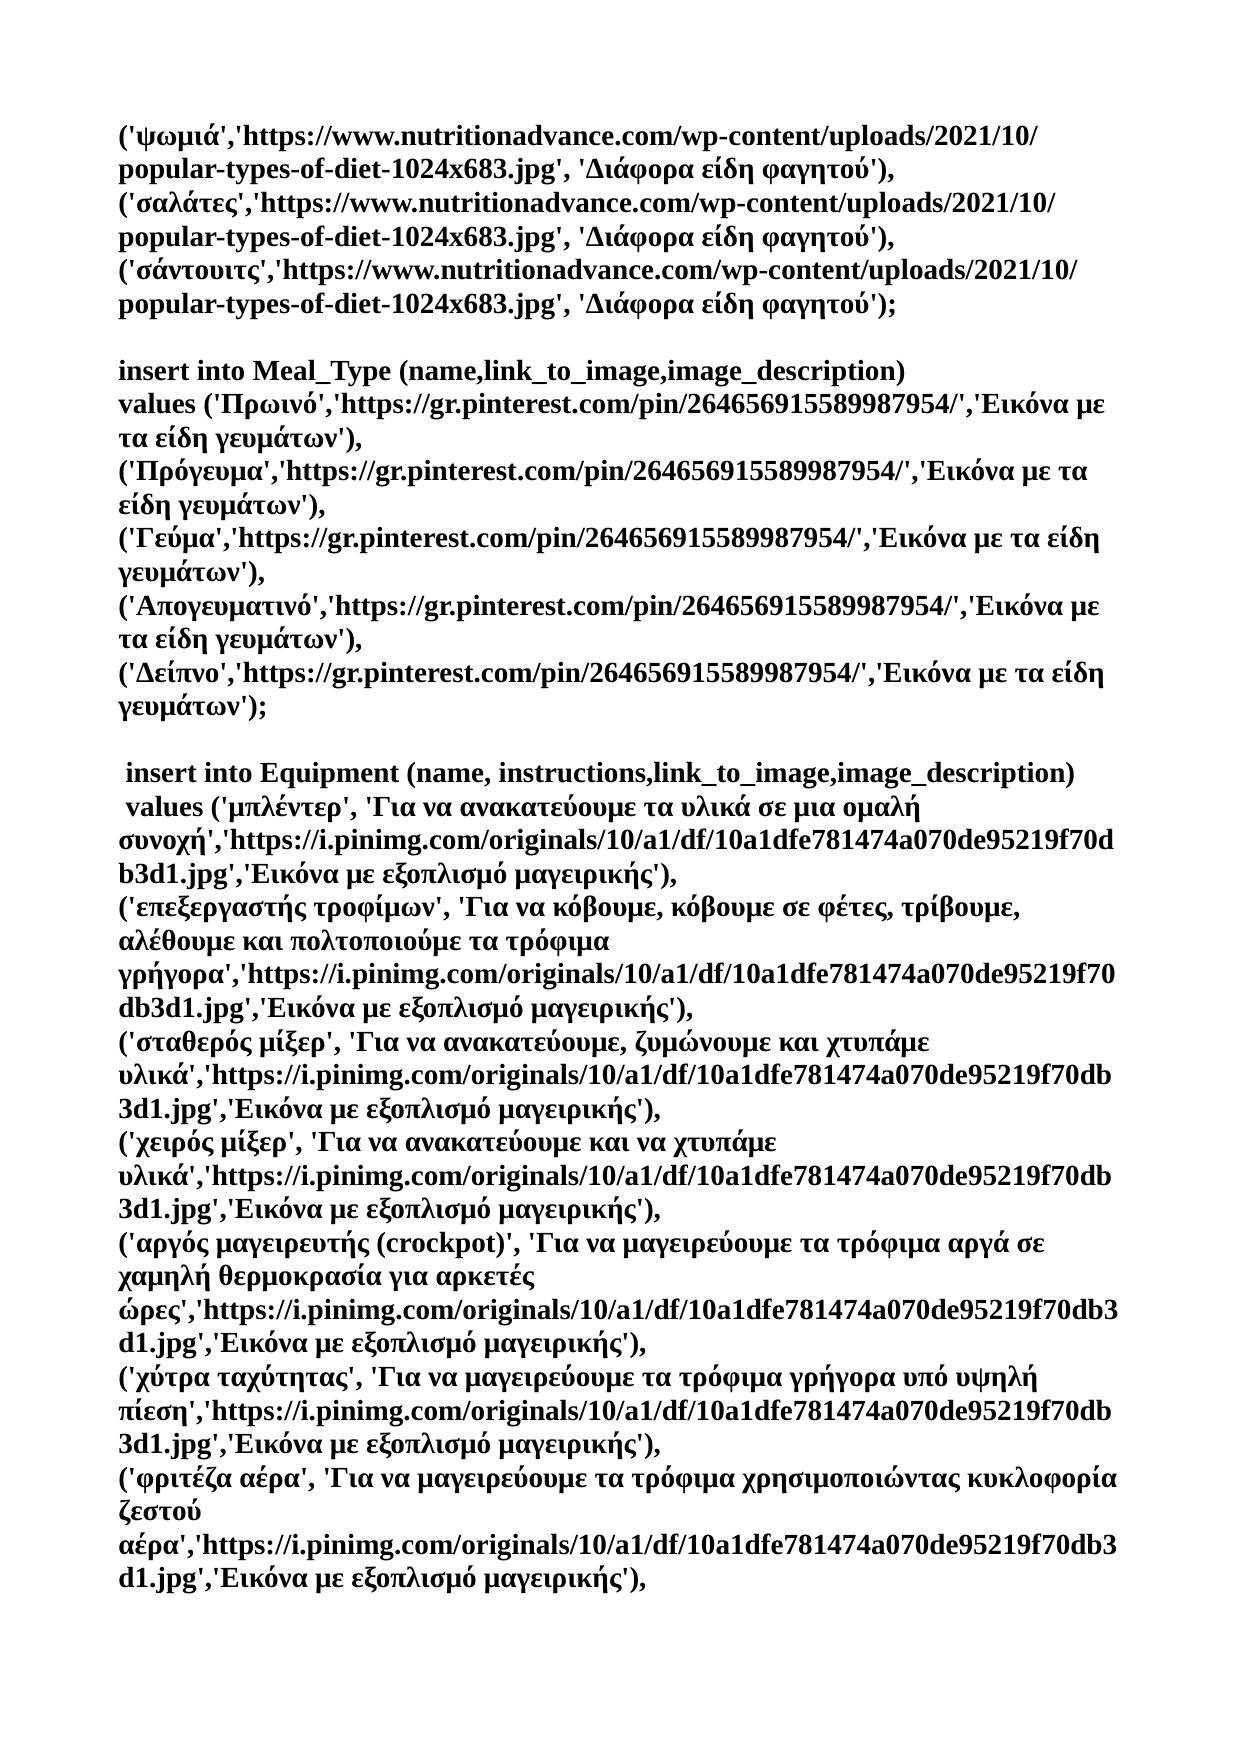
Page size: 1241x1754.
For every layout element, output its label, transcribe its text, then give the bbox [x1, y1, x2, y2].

text ('Πρόγευμα','https://gr.pinterest.com/pin/264656915589987954/','Εικόνα με τα είδη γευμάτων'), [118, 453, 1122, 521]
text ('επεξεργαστής τροφίμων', 'Για να κόβουμε, κόβουμε σε φέτες, τρίβουμε, αλέθουμε και πολτοποιούμε τα τρόφιμα γρήγορα','https://i.pinimg.com/originals/10/a1/df/10a1dfe781474a070de95219f70db3d1.jpg','Εικόνα με εξοπλισμό μαγειρικής'), [118, 889, 1122, 1024]
text ('σαλάτες','https://www.nutritionadvance.com/wp-content/uploads/2021/10/popular-types-of-diet-1024x683.jpg', 'Διάφορα είδη φαγητού'), [118, 185, 1122, 252]
text ('σταθερός μίξερ', 'Για να ανακατεύουμε, ζυμώνουμε και χτυπάμε υλικά','https://i.pinimg.com/originals/10/a1/df/10a1dfe781474a070de95219f70db3d1.jpg','Εικόνα με εξοπλισμό μαγειρικής'), [118, 1024, 1122, 1124]
text ('φριτέζα αέρα', 'Για να μαγειρεύουμε τα τρόφιμα χρησιμοποιώντας κυκλοφορία ζεστού αέρα','https://i.pinimg.com/originals/10/a1/df/10a1dfe781474a070de95219f70db3d1.jpg','Εικόνα με εξοπλισμό μαγειρικής'), [118, 1460, 1122, 1594]
text values ('μπλέντερ', 'Για να ανακατεύουμε τα υλικά σε μια ομαλή συνοχή','https://i.pinimg.com/originals/10/a1/df/10a1dfe781474a070de95219f70db3d1.jpg','Εικόνα με εξοπλισμό μαγειρικής'), [118, 789, 1122, 889]
text ('Γεύμα','https://gr.pinterest.com/pin/264656915589987954/','Εικόνα με τα είδη γευμάτων'), [118, 521, 1122, 588]
text insert into Meal_Type (name,link_to_image,image_description) [118, 353, 1122, 386]
text ('σάντουιτς','https://www.nutritionadvance.com/wp-content/uploads/2021/10/popular-types-of-diet-1024x683.jpg', 'Διάφορα είδη φαγητού'); [118, 252, 1122, 319]
text ('χειρός μίξερ', 'Για να ανακατεύουμε και να χτυπάμε υλικά','https://i.pinimg.com/originals/10/a1/df/10a1dfe781474a070de95219f70db3d1.jpg','Εικόνα με εξοπλισμό μαγειρικής'), [118, 1124, 1122, 1225]
text ('Δείπνο','https://gr.pinterest.com/pin/264656915589987954/','Εικόνα με τα είδη γευμάτων'); [118, 655, 1122, 722]
text ('χύτρα ταχύτητας', 'Για να μαγειρεύουμε τα τρόφιμα γρήγορα υπό υψηλή πίεση','https://i.pinimg.com/originals/10/a1/df/10a1dfe781474a070de95219f70db3d1.jpg','Εικόνα με εξοπλισμό μαγειρικής'), [118, 1359, 1122, 1460]
text ('αργός μαγειρευτής (crockpot)', 'Για να μαγειρεύουμε τα τρόφιμα αργά σε χαμηλή θερμοκρασία για αρκετές ώρες','https://i.pinimg.com/originals/10/a1/df/10a1dfe781474a070de95219f70db3d1.jpg','Εικόνα με εξοπλισμό μαγειρικής'), [118, 1225, 1122, 1359]
text values ('Πρωινό','https://gr.pinterest.com/pin/264656915589987954/','Εικόνα με τα είδη γευμάτων'), [118, 386, 1122, 453]
text insert into Equipment (name, instructions,link_to_image,image_description) [118, 755, 1122, 789]
text ('Απογευματινό','https://gr.pinterest.com/pin/264656915589987954/','Εικόνα με τα είδη γευμάτων'), [118, 588, 1122, 655]
text ('ψωμιά','https://www.nutritionadvance.com/wp-content/uploads/2021/10/popular-types-of-diet-1024x683.jpg', 'Διάφορα είδη φαγητού'), [118, 118, 1122, 185]
